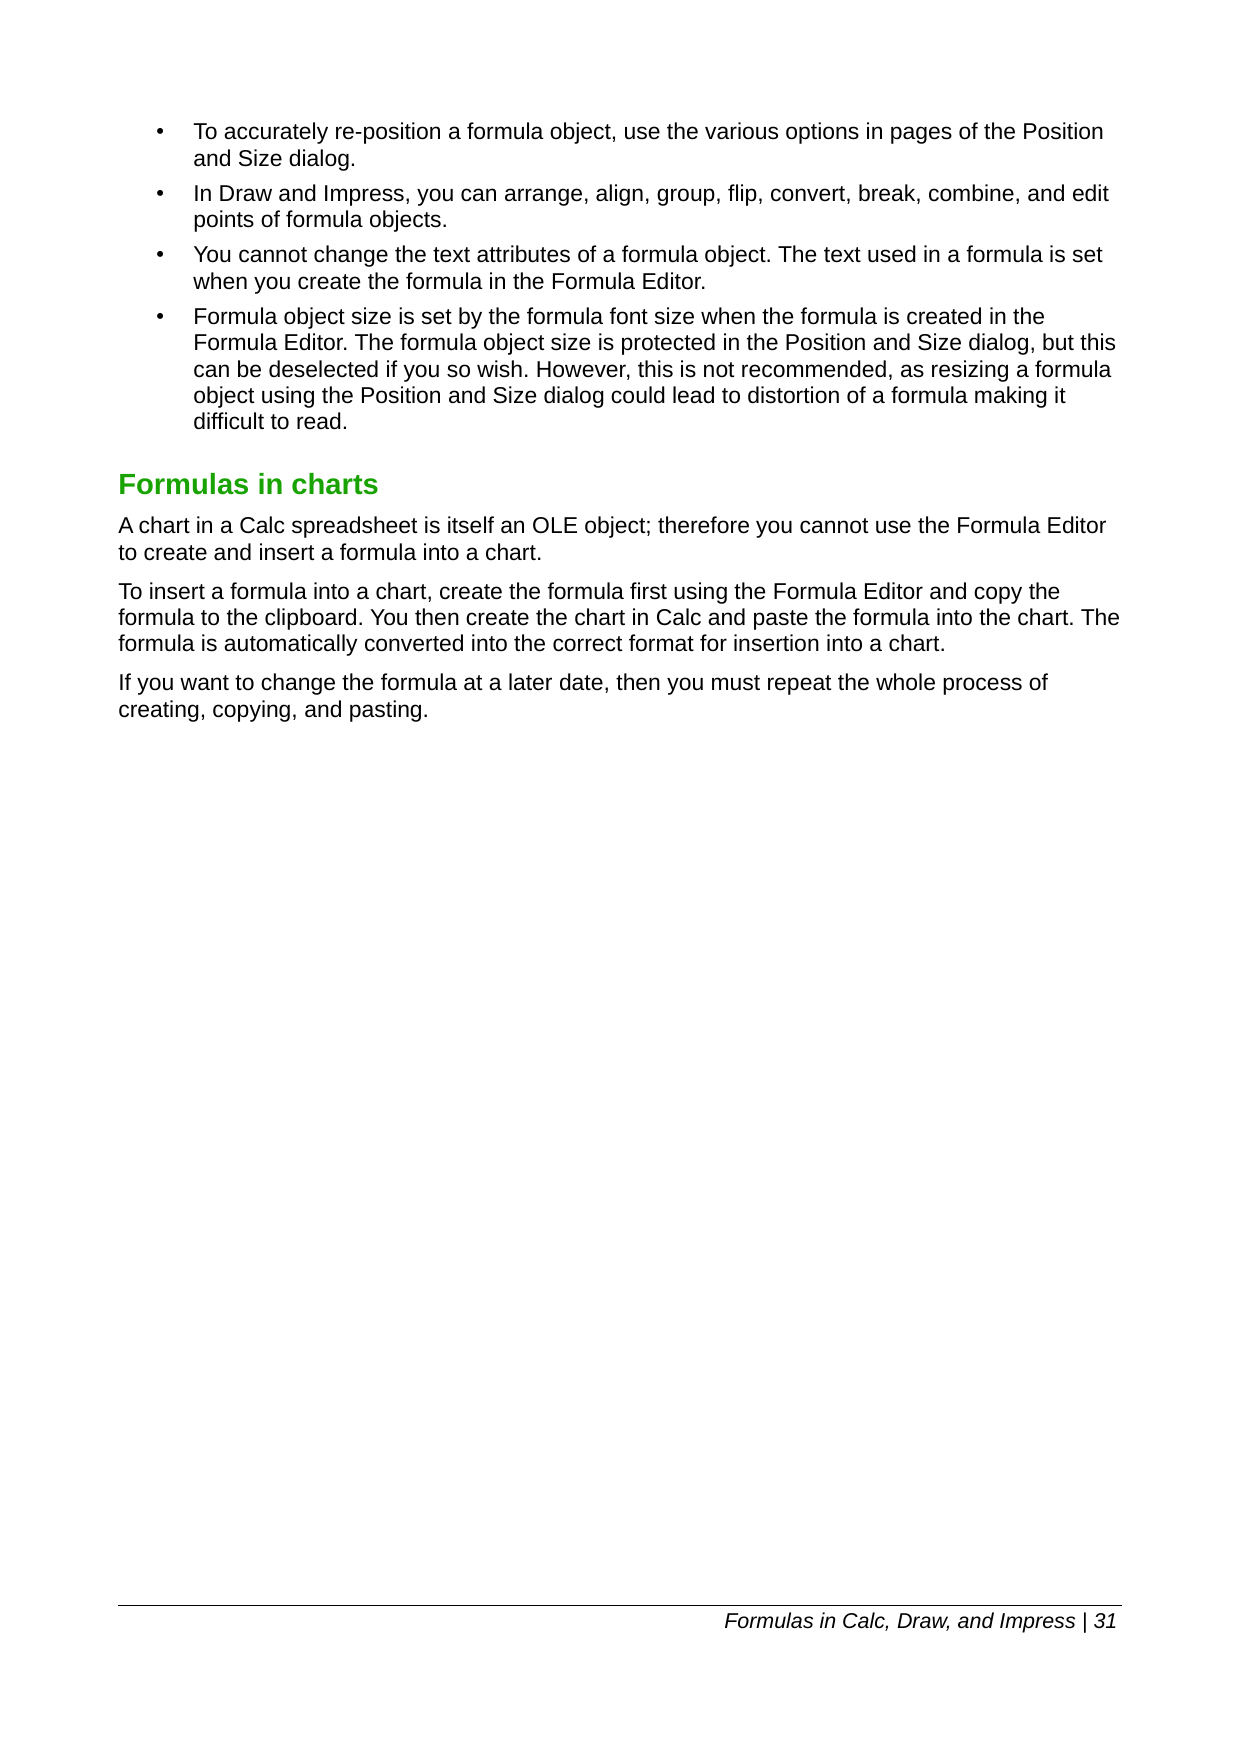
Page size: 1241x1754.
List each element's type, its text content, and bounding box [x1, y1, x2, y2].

subtitle Formulas in charts [118, 467, 1122, 501]
list You cannot change the text attributes of a formula object. The text used in a formula is set when you create the formula in the Formula Editor. [156, 241, 1122, 294]
list In Draw and Impress, you can arrange, align, group, flip, convert, break, combine, and edit points of formula objects. [156, 180, 1122, 232]
text A chart in a Calc spreadsheet is itself an OLE object; therefore you cannot use the Formula Editor to create and insert a formula into a chart. [118, 512, 1122, 565]
list Formula object size is set by the formula font size when the formula is created in the Formula Editor. The formula object size is protected in the Position and Size dialog, but this can be deselected if you so wish. However, this is not recommended, as resizing a formula object using the Position and Size dialog could lead to distortion of a formula making it difficult to read. [156, 303, 1122, 434]
text If you want to change the formula at a later date, then you must repeat the whole process of creating, copying, and pasting. [118, 669, 1122, 722]
list To accurately re-position a formula object, use the various options in pages of the Position and Size dialog. [156, 118, 1122, 171]
text To insert a formula into a chart, create the formula first using the Formula Editor and copy the formula to the clipboard. You then create the chart in Calc and paste the formula into the chart. The formula is automatically converted into the correct format for insertion into a chart. [118, 578, 1122, 657]
